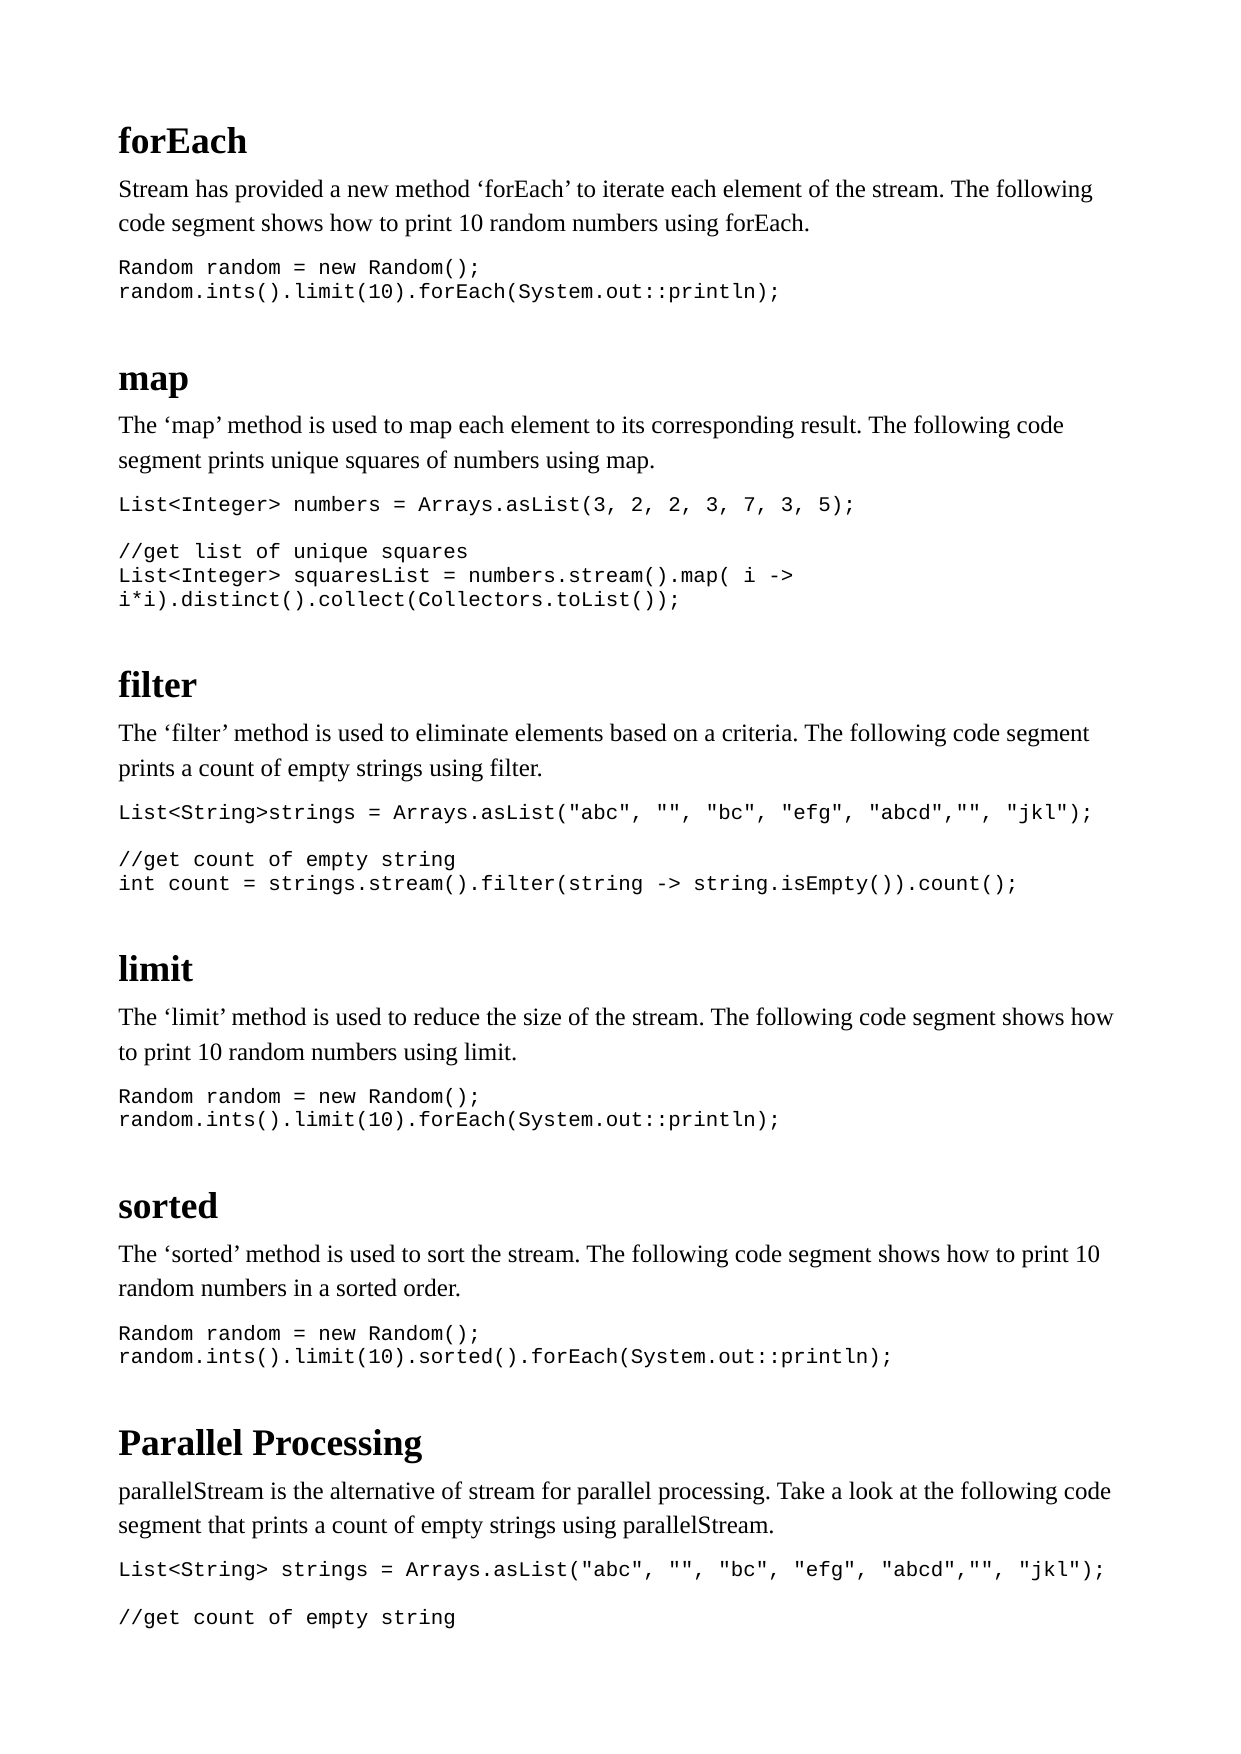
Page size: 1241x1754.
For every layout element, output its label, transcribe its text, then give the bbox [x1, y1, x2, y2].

text The ‘sorted’ method is used to sort the stream. The following code segment shows how to print 10 random numbers in a sorted order. [118, 1239, 1122, 1302]
text int count = strings.stream().filter(string -> string.isEmpty()).count(); [118, 873, 1122, 896]
text List<String>strings = Arrays.asList("abc", "", "bc", "efg", "abcd","", "jkl"); [118, 802, 1122, 825]
subtitle filter [118, 663, 1122, 706]
subtitle forEach [118, 118, 1122, 161]
text List<Integer> squaresList = numbers.stream().map( i -> i*i).distinct().collect(Collectors.toList()); [118, 565, 1122, 612]
text The ‘map’ method is used to map each element to its corresponding result. The following code segment prints unique squares of numbers using map. [118, 411, 1122, 474]
text The ‘filter’ method is used to eliminate elements based on a criteria. The following code segment prints a count of empty strings using filter. [118, 718, 1122, 781]
text random.ints().limit(10).sorted().forEach(System.out::println); [118, 1346, 1122, 1370]
text parallelStream is the alternative of stream for parallel processing. Take a look at the following code segment that prints a count of empty strings using parallelStream. [118, 1476, 1122, 1539]
text Stream has provided a new method ‘forEach’ to iterate each element of the stream. The following code segment shows how to print 10 random numbers using forEach. [118, 174, 1122, 237]
subtitle map [118, 355, 1122, 398]
text Random random = new Random(); [118, 257, 1122, 281]
subtitle sorted [118, 1183, 1122, 1227]
text random.ints().limit(10).forEach(System.out::println); [118, 1109, 1122, 1133]
subtitle Parallel Processing [118, 1420, 1122, 1463]
text Random random = new Random(); [118, 1323, 1122, 1346]
text random.ints().limit(10).forEach(System.out::println); [118, 281, 1122, 304]
text //get list of unique squares [118, 541, 1122, 565]
subtitle limit [118, 947, 1122, 990]
text The ‘limit’ method is used to reduce the size of the stream. The following code segment shows how to print 10 random numbers using limit. [118, 1002, 1122, 1066]
text List<String> strings = Arrays.asList("abc", "", "bc", "efg", "abcd","", "jkl"); [118, 1559, 1122, 1583]
text //get count of empty string [118, 1607, 1122, 1630]
text //get count of empty string [118, 849, 1122, 873]
text List<Integer> numbers = Arrays.asList(3, 2, 2, 3, 7, 3, 5); [118, 494, 1122, 518]
text Random random = new Random(); [118, 1086, 1122, 1109]
